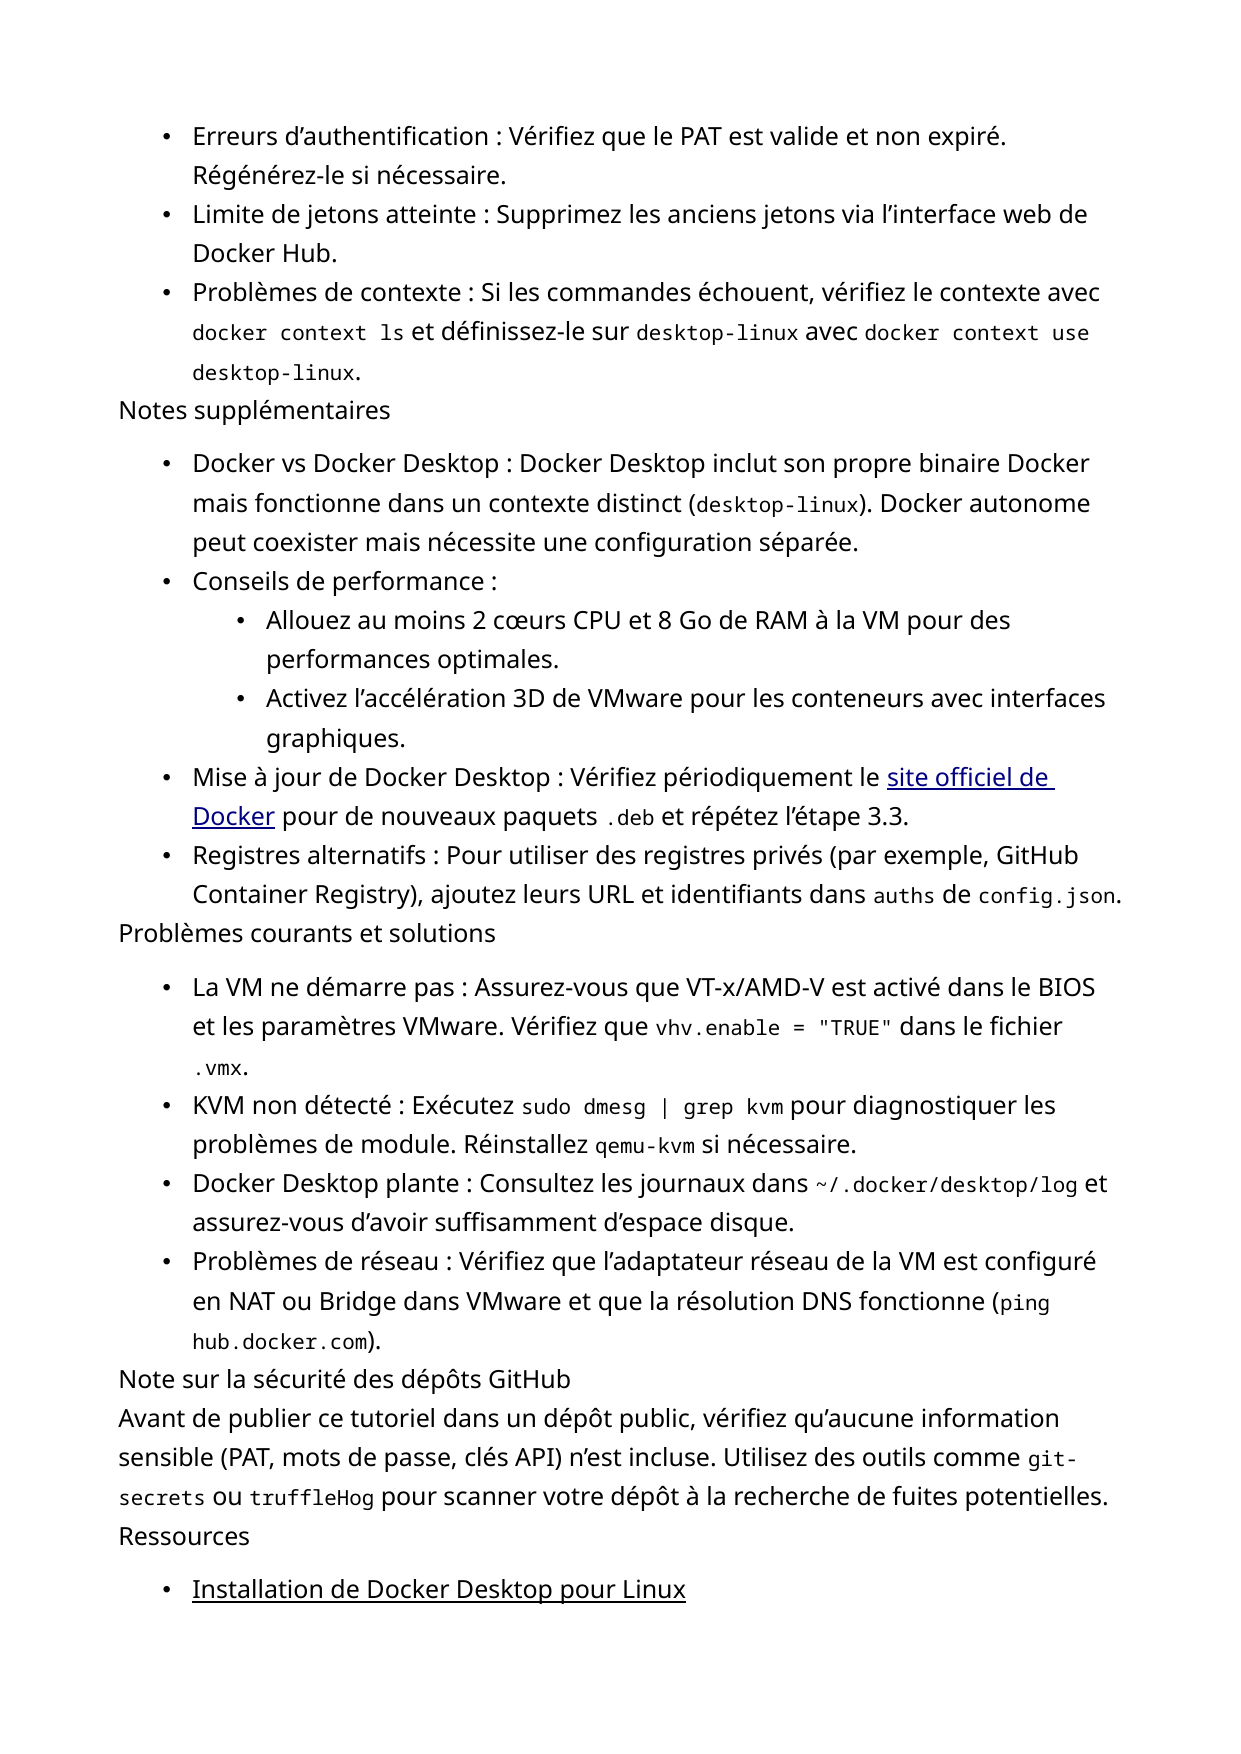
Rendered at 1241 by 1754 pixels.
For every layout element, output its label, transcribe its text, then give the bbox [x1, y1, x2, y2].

text Problèmes courants et solutions [118, 916, 1122, 950]
list Problèmes de réseau : Vérifiez que l’adaptateur réseau de la VM est configuré en NAT ou Bridge dans VMware et que la résolution DNS fonctionne (ping hub.docker.com). [162, 1244, 1122, 1356]
text Avant de publier ce tutoriel dans un dépôt public, vérifiez qu’aucune information sensible (PAT, mots de passe, clés API) n’est incluse. Utilisez des outils comme git-secrets ou truffleHog pour scanner votre dépôt à la recherche de fuites potentielles. [118, 1401, 1122, 1513]
list Erreurs d’authentification : Vérifiez que le PAT est valide et non expiré. Régénérez-le si nécessaire. [162, 118, 1122, 191]
list La VM ne démarre pas : Assurez-vous que VT-x/AMD-V est activé dans le BIOS et les paramètres VMware. Vérifiez que vhv.enable = "TRUE" dans le fichier .vmx. [162, 970, 1122, 1082]
list Allouez au moins 2 cœurs CPU et 8 Go de RAM à la VM pour des performances optimales. [236, 603, 1122, 676]
text Notes supplémentaires [118, 392, 1122, 426]
text Ressources [118, 1518, 1122, 1552]
list Problèmes de contexte : Si les commandes échouent, vérifiez le contexte avec docker context ls et définissez-le sur desktop-linux avec docker context use desktop-linux. [162, 275, 1122, 387]
list Docker Desktop plante : Consultez les journaux dans ~/.docker/desktop/log et assurez-vous d’avoir suffisamment d’espace disque. [162, 1166, 1122, 1239]
list Limite de jetons atteinte : Supprimez les anciens jetons via l’interface web de Docker Hub. [162, 196, 1122, 270]
text Note sur la sécurité des dépôts GitHub [118, 1361, 1122, 1396]
list Mise à jour de Docker Desktop : Vérifiez périodiquement le site officiel de Docker pour de nouveaux paquets .deb et répétez l’étape 3.3. [162, 759, 1122, 833]
list Docker vs Docker Desktop : Docker Desktop inclut son propre binaire Docker mais fonctionne dans un contexte distinct (desktop-linux). Docker autonome peut coexister mais nécessite une configuration séparée. [162, 446, 1122, 558]
list Activez l’accélération 3D de VMware pour les conteneurs avec interfaces graphiques. [236, 681, 1122, 754]
list Registres alternatifs : Pour utiliser des registres privés (par exemple, GitHub Container Registry), ajoutez leurs URL et identifiants dans auths de config.json. [162, 838, 1122, 911]
list Conseils de performance : [162, 563, 1122, 598]
list Installation de Docker Desktop pour Linux [162, 1572, 1122, 1606]
list KVM non détecté : Exécutez sudo dmesg | grep kvm pour diagnostiquer les problèmes de module. Réinstallez qemu-kvm si nécessaire. [162, 1087, 1122, 1161]
